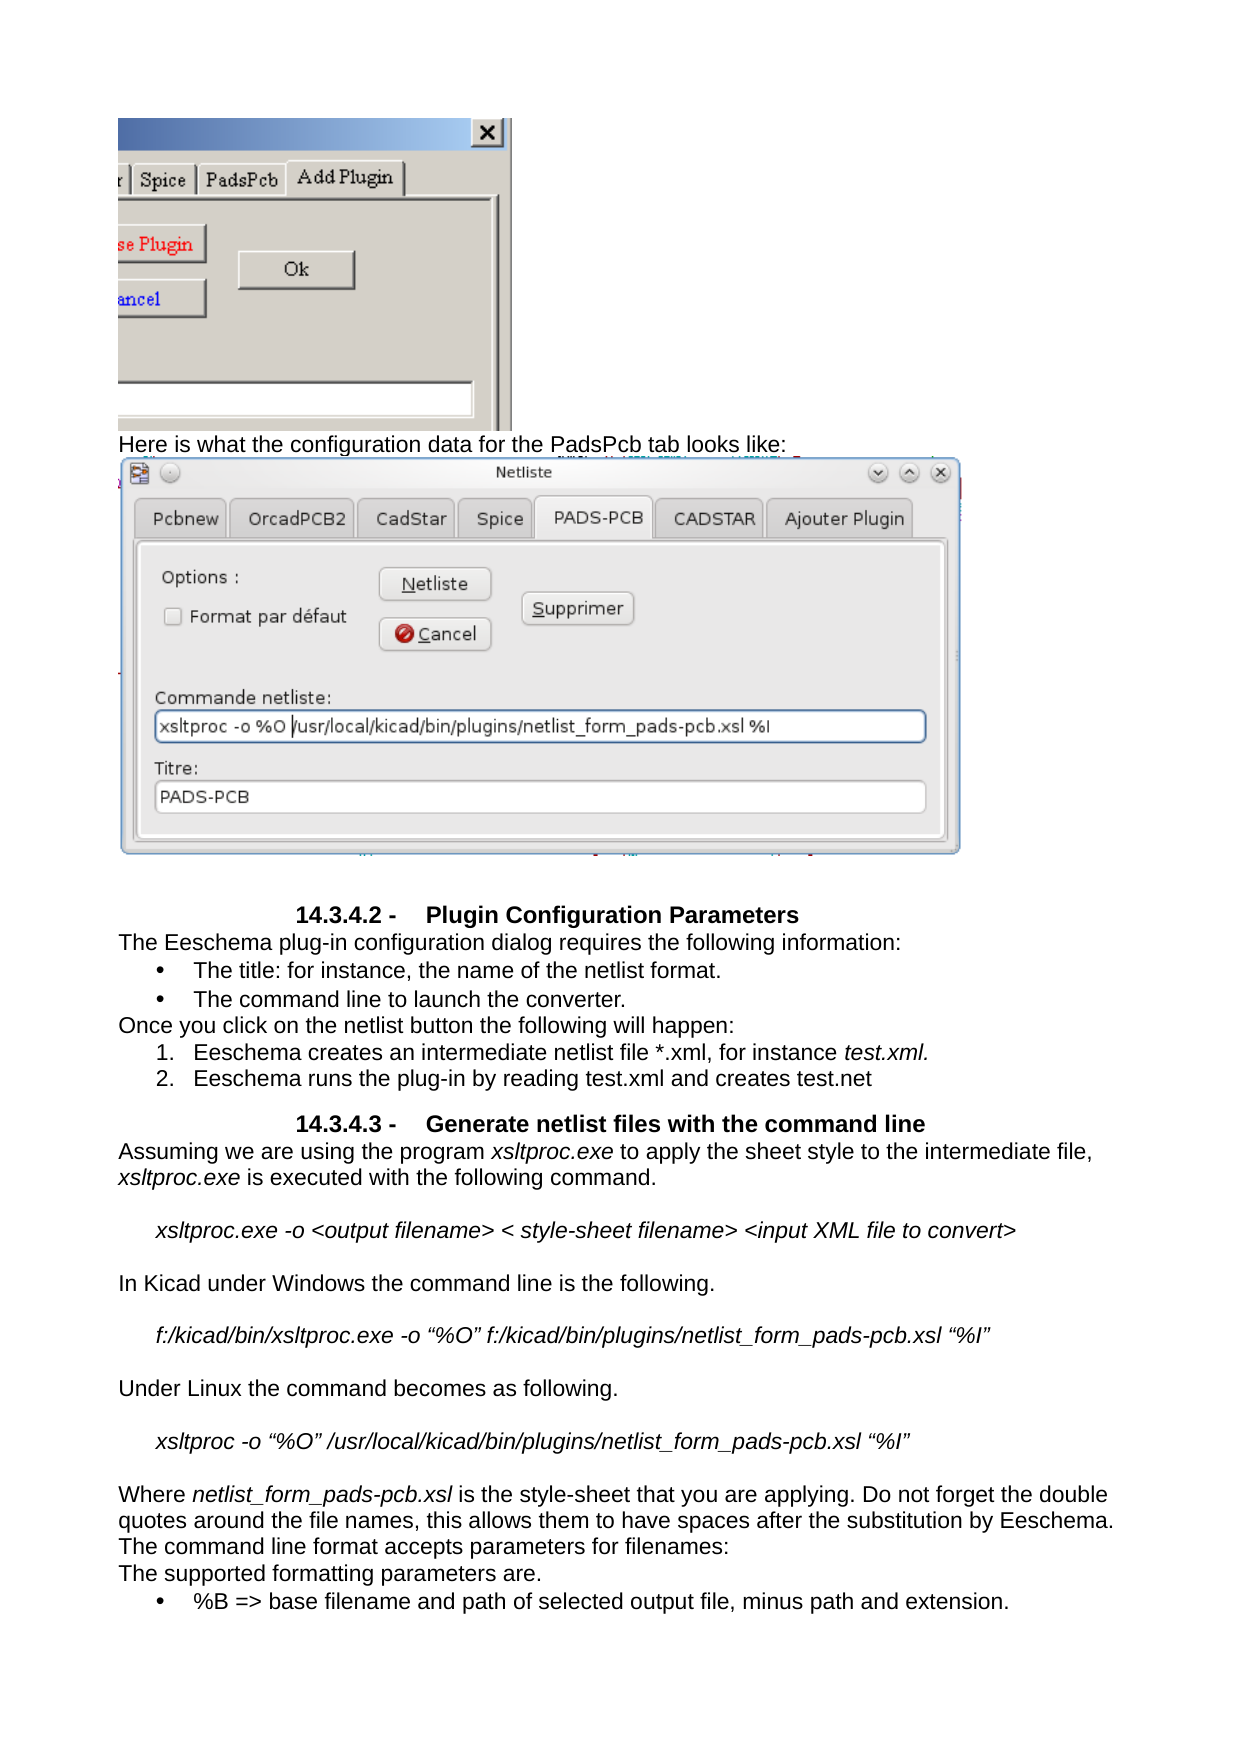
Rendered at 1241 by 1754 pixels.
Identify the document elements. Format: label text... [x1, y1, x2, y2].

list Eeschema runs the plug-in by reading test.xml and creates test.net [156, 1065, 1122, 1092]
text f:/kicad/bin/xsltproc.exe -o “%O” f:/kicad/bin/plugins/netlist_form_pads-pcb.xsl “%I” [118, 1322, 1122, 1349]
text The supported formatting parameters are. [118, 1559, 1122, 1586]
text xsltproc -o “%O” /usr/local/kicad/bin/plugins/netlist_form_pads-pcb.xsl “%I” [118, 1428, 1122, 1454]
text Once you click on the netlist button the following will happen: [118, 1012, 1122, 1039]
text Assuming we are using the program xsltproc.exe to apply the sheet style to the intermediate file, xsltproc.exe is executed with the following command. [118, 1138, 1122, 1191]
subtitle Generate netlist files with the command line [295, 1110, 1122, 1138]
picture [118, 118, 512, 431]
text xsltproc.exe -o <output filename> < style-sheet filename> <input XML file to convert> [118, 1217, 1122, 1243]
subtitle Plugin Configuration Parameters [295, 901, 1122, 929]
text In Kicad under Windows the command line is the following. [118, 1270, 1122, 1296]
text Where netlist_form_pads-pcb.xsl is the style-sheet that you are applying. Do not forget the double quotes around the file names, this allows them to have spaces after the substitution by Eeschema. [118, 1481, 1122, 1533]
text Here is what the configuration data for the PadsPcb tab looks like: [118, 431, 1122, 457]
list The title: for instance, the name of the netlist format. [156, 955, 1122, 984]
list The command line to launch the converter. [156, 984, 1122, 1012]
picture [118, 456, 962, 856]
text The Eeschema plug-in configuration dialog requires the following information: [118, 929, 1122, 955]
list %B => base filename and path of selected output file, minus path and extension. [156, 1586, 1122, 1615]
text The command line format accepts parameters for filenames: [118, 1533, 1122, 1559]
text Under Linux the command becomes as following. [118, 1375, 1122, 1401]
list Eeschema creates an intermediate netlist file *.xml, for instance test.xml. [156, 1039, 1122, 1065]
